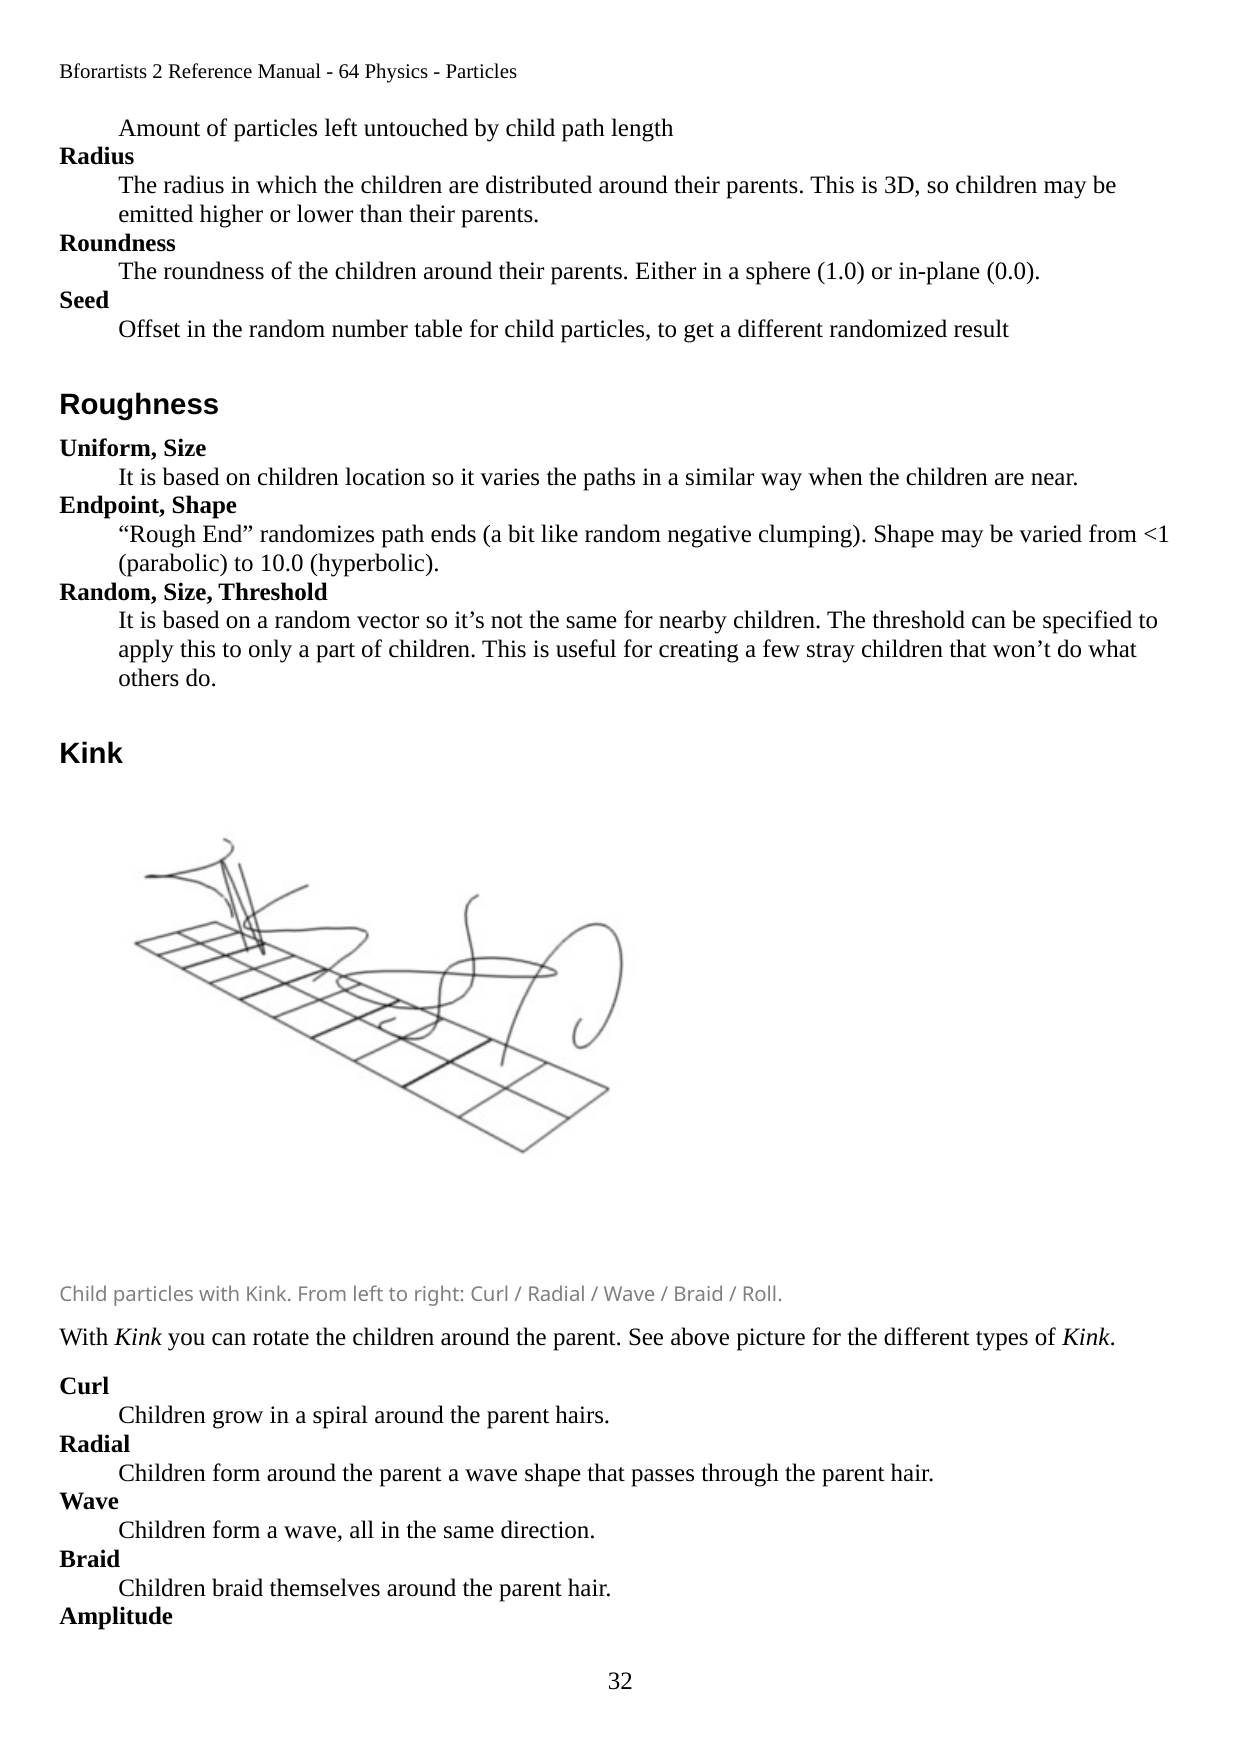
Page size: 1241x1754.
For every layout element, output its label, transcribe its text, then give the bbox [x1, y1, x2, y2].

list Offset in the random number table for child particles, to get a different randomized result [118, 314, 1181, 343]
subtitle Braid [59, 1544, 1181, 1573]
subtitle Radius [59, 141, 1181, 170]
subtitle Curl [59, 1371, 1181, 1400]
list Children form around the parent a wave shape that passes through the parent hair. [118, 1458, 1181, 1486]
subtitle Amplitude [59, 1601, 1181, 1630]
list The radius in which the children are distributed around their parents. This is 3D, so children may be emitted higher or lower than their parents. [118, 170, 1181, 228]
subtitle Roughness [59, 387, 1181, 420]
subtitle Uniform, Size [59, 433, 1181, 462]
subtitle Seed [59, 285, 1181, 314]
list It is based on children location so it varies the paths in a similar way when the children are near. [118, 462, 1181, 490]
list It is based on a random vector so it’s not the same for nearby children. The threshold can be specified to apply this to only a part of children. This is useful for creating a few stray children that won’t do what others do. [118, 605, 1181, 692]
list “Rough End” randomizes path ends (a bit like random negative clumping). Shape may be varied from <1 (parabolic) to 10.0 (hyperbolic). [118, 519, 1181, 577]
subtitle Random, Size, Threshold [59, 577, 1181, 605]
list Children form a wave, all in the same direction. [118, 1515, 1181, 1544]
subtitle Radial [59, 1429, 1181, 1458]
subtitle Endpoint, Shape [59, 490, 1181, 519]
text With Kink you can rotate the children around the parent. See above picture for the different types of Kink. [59, 1322, 1181, 1351]
subtitle Kink [59, 736, 1181, 769]
list Children braid themselves around the parent hair. [118, 1573, 1181, 1601]
subtitle Roundness [59, 228, 1181, 256]
list Amount of particles left untouched by child path length [118, 113, 1181, 141]
list Children grow in a spiral around the parent hairs. [118, 1400, 1181, 1429]
subtitle Wave [59, 1486, 1181, 1515]
list The roundness of the children around their parents. Either in a sphere (1.0) or in-plane (0.0). [118, 256, 1181, 285]
picture [59, 782, 684, 1251]
text Child particles with Kink. From left to right: Curl / Radial / Wave / Braid / Roll. [59, 1276, 1181, 1308]
